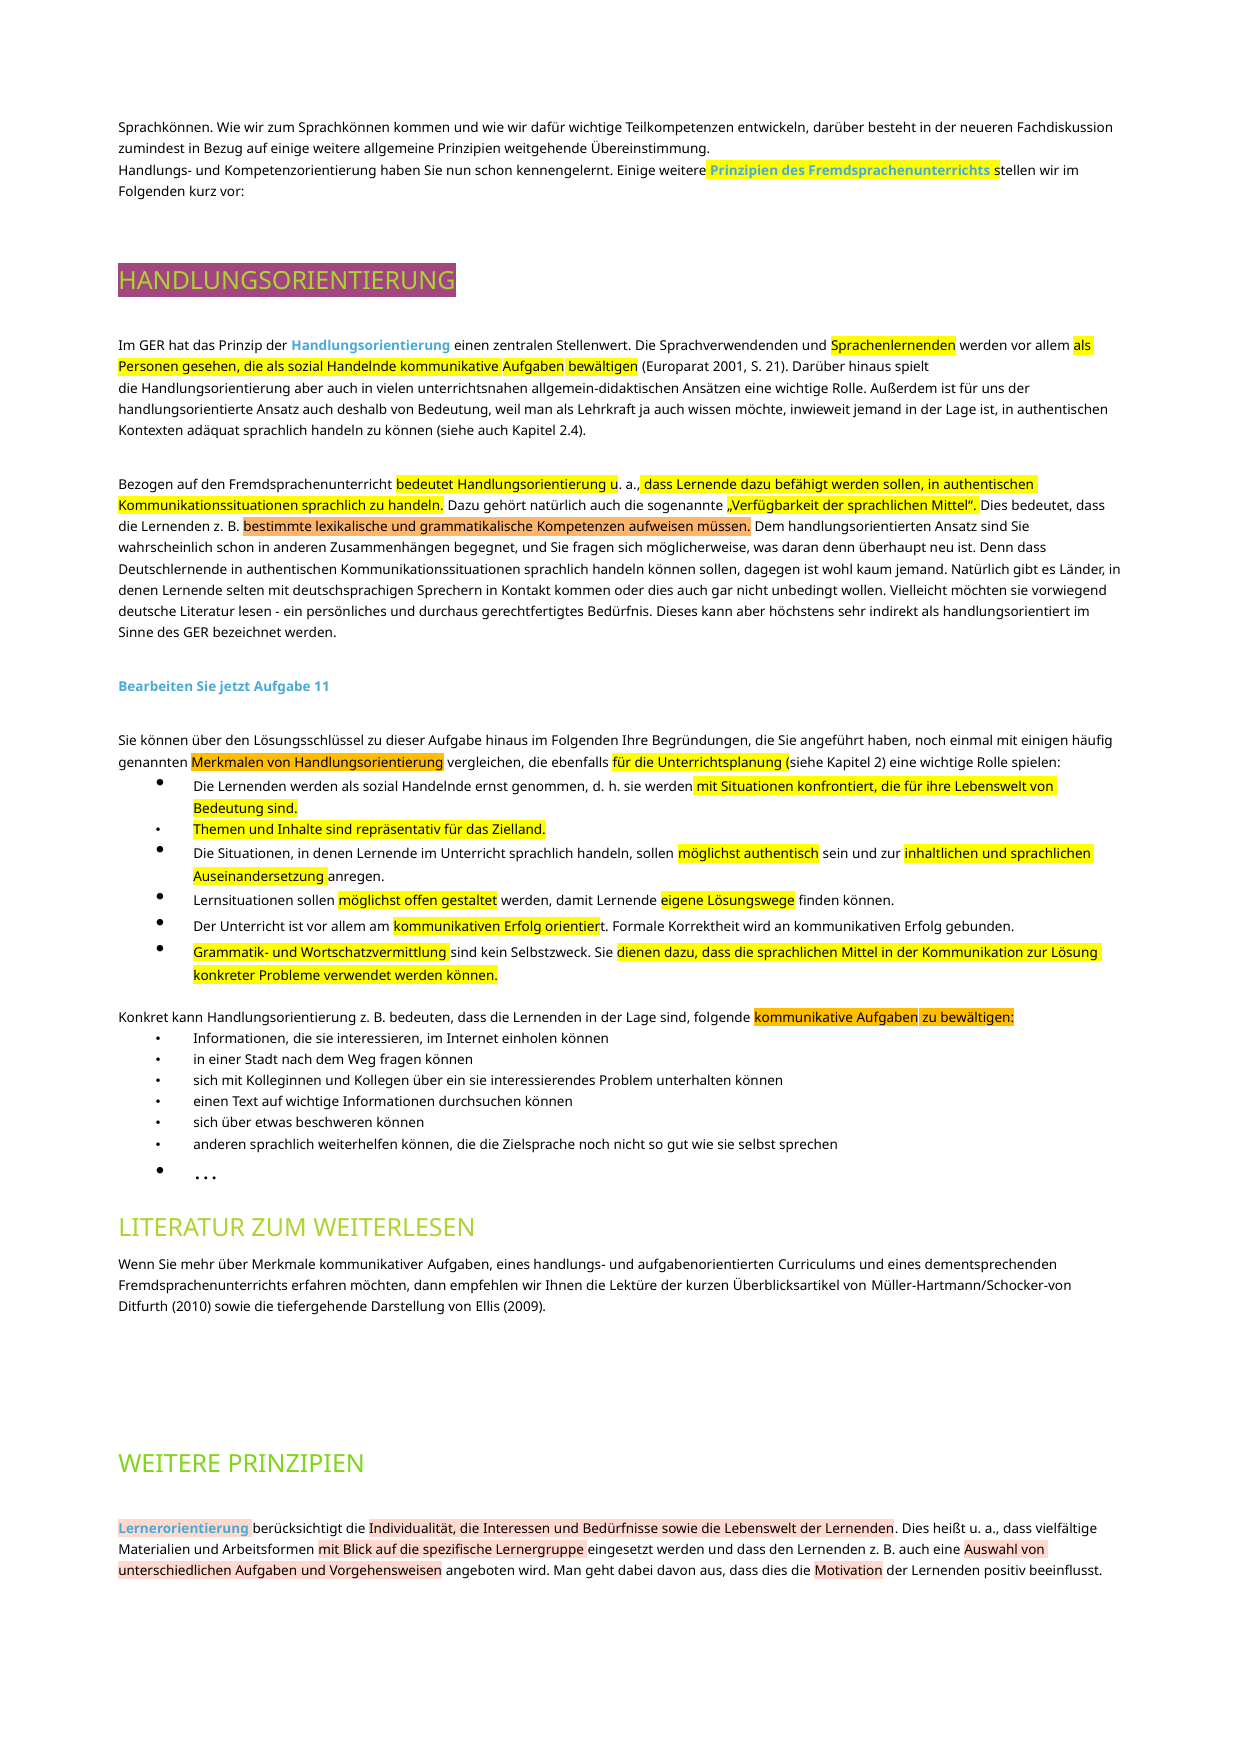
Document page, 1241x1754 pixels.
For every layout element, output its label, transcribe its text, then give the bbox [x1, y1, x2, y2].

list Die Situationen, in denen Lernende im Unterricht sprachlich handeln, sollen möglichst authentisch sein und zur inhaltlichen und sprachlichen Auseinandersetzung anregen. [156, 841, 1122, 885]
text Konkret kann Handlungsorientierung z. B. bedeuten, dass die Lernenden in der Lage sind, folgende kommunikative Aufgaben zu bewältigen: [118, 1008, 1122, 1026]
list anderen sprachlich weiterhelfen können, die die Zielsprache noch nicht so gut wie sie selbst sprechen [156, 1134, 1122, 1153]
list in einer Stadt nach dem Weg fragen können [156, 1050, 1122, 1068]
list Lernsituationen sollen möglichst offen gestaltet werden, damit Lernende eigene Lösungswege finden können. [156, 888, 1122, 911]
list Die Lernenden werden als sozial Handelnde ernst genommen, d. h. sie werden mit Situationen konfrontiert, die für ihre Lebenswelt von Bedeutung sind. [156, 774, 1122, 817]
text Bezogen auf den Fremdsprachenunterricht bedeutet Handlungsorientierung u. a., dass Lernende dazu befähigt werden sollen, in authentischen Kommunikationssituationen sprachlich zu handeln. Dazu gehört natürlich auch die sogenannte „Verfügbarkeit der sprachlichen Mittel“. Dies bedeutet, dass die Lernenden z. B. bestimmte lexikalische und grammatikalische Kompetenzen aufweisen müssen. Dem handlungsorientierten Ansatz sind Sie wahrscheinlich schon in anderen Zusammenhängen begegnet, und Sie fragen sich möglicherweise, was daran denn überhaupt neu ist. Denn dass Deutschlernende in authentischen Kommunikationssituationen sprachlich handeln können sollen, dagegen ist wohl kaum jemand. Natürlich gibt es Länder, in denen Lernende selten mit deutschsprachigen Sprechern in Kontakt kommen oder dies auch gar nicht unbedingt wollen. Vielleicht möchten sie vorwiegend deutsche Literatur lesen - ein persönliches und durchaus gerechtfertigtes Bedürfnis. Dieses kann aber höchstens sehr indirekt als handlungsorientiert im Sinne des GER bezeichnet werden. [118, 475, 1122, 641]
text Handlungs- und Kompetenzorientierung haben Sie nun schon kennengelernt. Einige weitere Prinzipien des Fremdsprachenunterrichts stellen wir im Folgenden kurz vor: [118, 160, 1122, 200]
list sich über etwas beschweren können [156, 1113, 1122, 1132]
text Im GER hat das Prinzip der Handlungsorientierung einen zentralen Stellenwert. Die Sprachverwendenden und Sprachenlernenden werden vor allem als Personen gesehen, die als sozial Handelnde kommunikative Aufgaben bewältigen (Europarat 2001, S. 21). Darüber hinaus spielt die Handlungsorientierung aber auch in vielen unterrichtsnahen allgemein-didaktischen Ansätzen eine wichtige Rolle. Außerdem ist für uns der handlungsorientierte Ansatz auch deshalb von Bedeutung, weil man als Lehrkraft ja auch wissen möchte, inwieweit jemand in der Lage ist, in authentischen Kontexten adäquat sprachlich handeln zu können (siehe auch Kapitel 2.4). [118, 336, 1122, 439]
text Bearbeiten Sie jetzt Aufgabe 11 [118, 677, 1122, 696]
list einen Text auf wichtige Informationen durchsuchen können [156, 1092, 1122, 1111]
list Informationen, die sie interessieren, im Internet einholen können [156, 1029, 1122, 1047]
list Themen und Inhalte sind repräsentativ für das Zielland. [156, 820, 1122, 839]
text Sprachkönnen. Wie wir zum Sprachkönnen kommen und wie wir dafür wichtige Teilkompetenzen entwickeln, darüber besteht in der neueren Fachdiskussion zumindest in Bezug auf einige weitere allgemeine Prinzipien weitgehende Übereinstimmung. [118, 118, 1122, 158]
subtitle HANDLUNGSORIENTIERUNG [118, 263, 1122, 297]
text Sie können über den Lösungsschlüssel zu dieser Aufgabe hinaus im Folgenden Ihre Begründungen, die Sie angeführt haben, noch einmal mit einigen häufig genannten Merkmalen von Handlungsorientierung vergleichen, die ebenfalls für die Unterrichtsplanung (siehe Kapitel 2) eine wichtige Rolle spielen: [118, 731, 1122, 771]
text Wenn Sie mehr über Merkmale kommunikativer Aufgaben, eines handlungs- und aufgabenorientierten Curriculums und eines dementsprechenden Fremdsprachenunterrichts erfahren möchten, dann empfehlen wir Ihnen die Lektüre der kurzen Überblicksartikel von Müller-Hartmann/Schocker-von Ditfurth (2010) sowie die tiefergehende Darstellung von Ellis (2009). [118, 1255, 1122, 1316]
list sich mit Kolleginnen und Kollegen über ein sie interessierendes Problem unterhalten können [156, 1071, 1122, 1089]
subtitle WEITERE PRINZIPIEN [118, 1445, 1122, 1479]
list … [156, 1156, 1122, 1184]
list Der Unterricht ist vor allem am kommunikativen Erfolg orientiert. Formale Korrektheit wird an kommunikativen Erfolg gebunden. [156, 914, 1122, 937]
list Grammatik- und Wortschatzvermittlung sind kein Selbstzweck. Sie dienen dazu, dass die sprachlichen Mittel in der Kommunikation zur Lösung konkreter Probleme verwendet werden können. [156, 940, 1122, 984]
text Lernerorientierung berücksichtigt die Individualität, die Interessen und Bedürfnisse sowie die Lebenswelt der Lernenden. Dies heißt u. a., dass vielfältige Materialien und Arbeitsformen mit Blick auf die spezifische Lernergruppe eingesetzt werden und dass den Lernenden z. B. auch eine Auswahl von unterschiedlichen Aufgaben und Vorgehensweisen angeboten wird. Man geht dabei davon aus, dass dies die Motivation der Lernenden positiv beeinflusst. [118, 1519, 1122, 1579]
subtitle LITERATUR ZUM WEITERLESEN [118, 1209, 1122, 1244]
